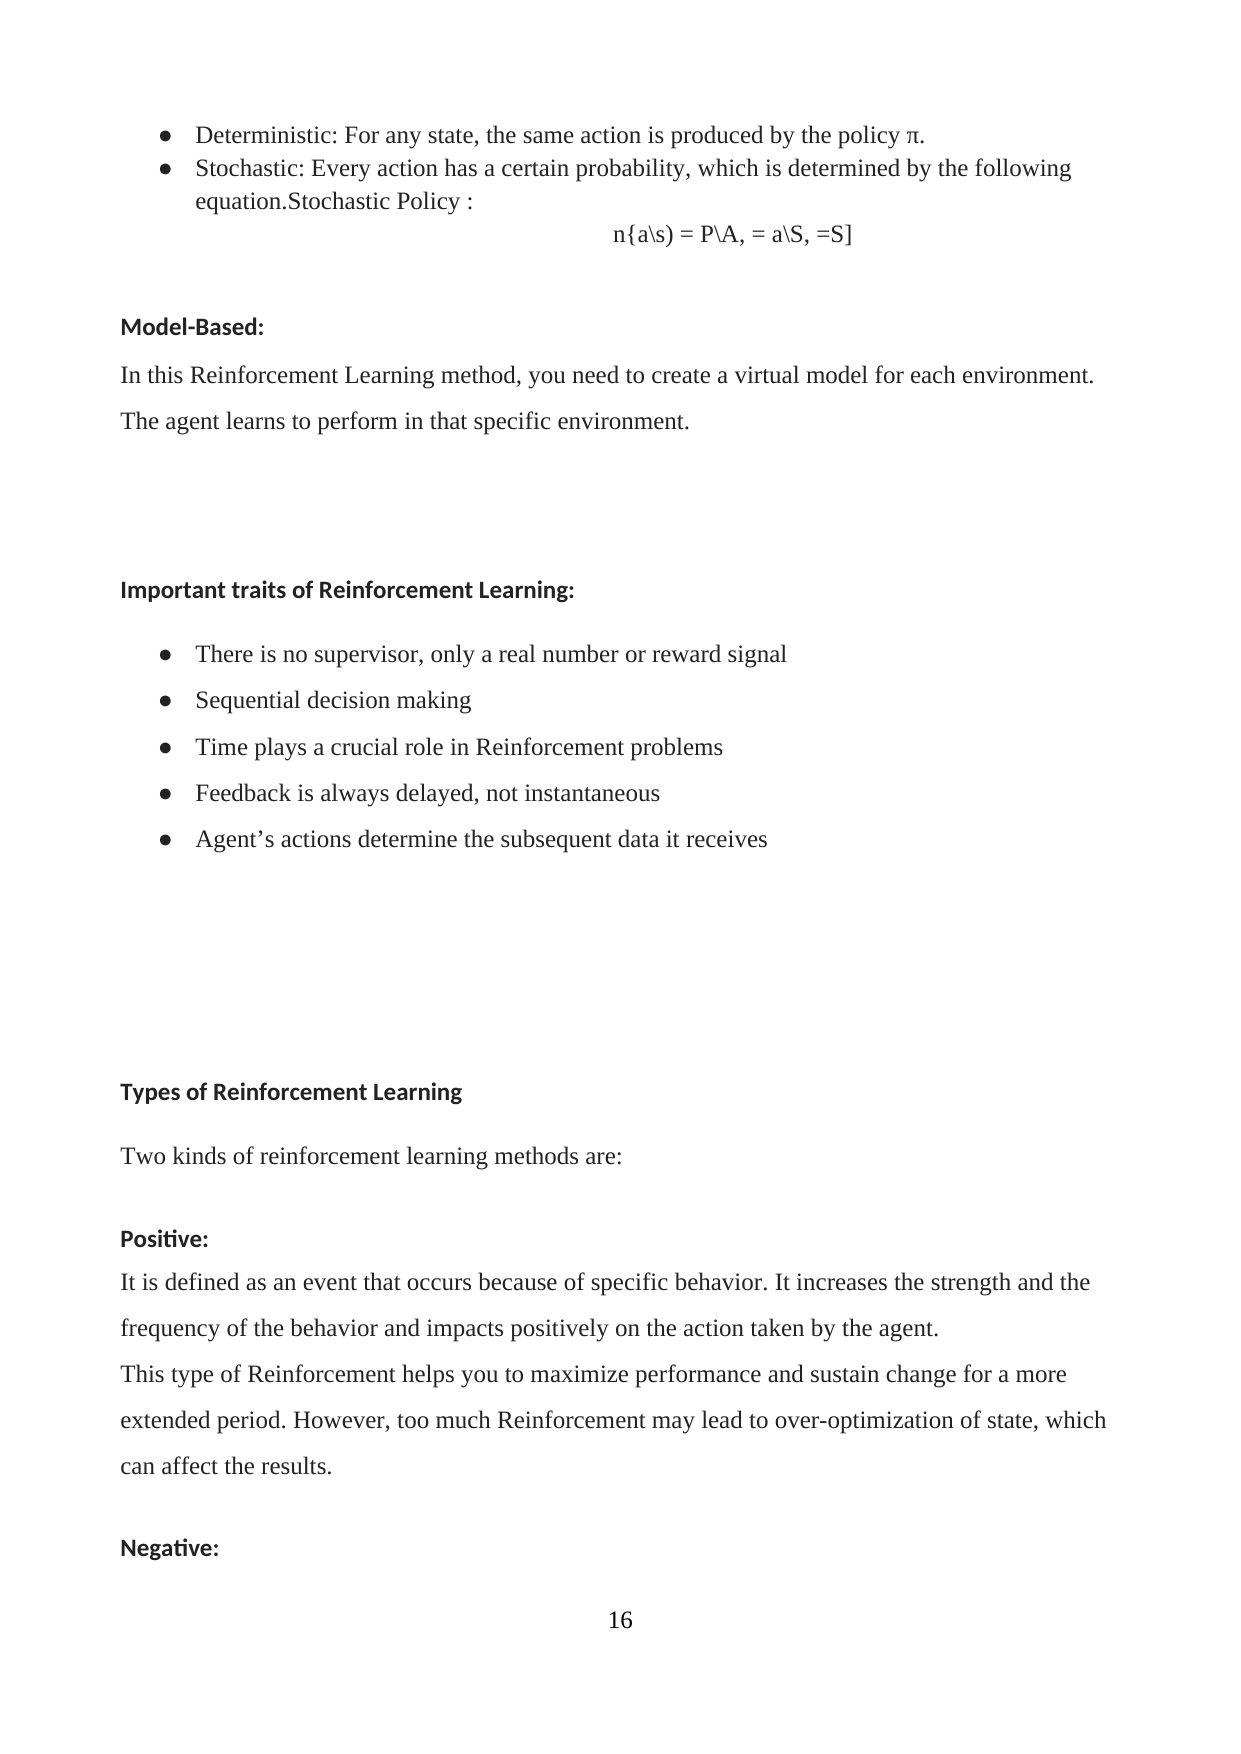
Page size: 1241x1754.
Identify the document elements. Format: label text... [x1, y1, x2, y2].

list Sequential decision making [158, 686, 1120, 714]
list Stochastic: Every action has a certain probability, which is determined by the following equation.Stochastic Policy : [158, 153, 1120, 215]
list Feedback is always delayed, not instantaneous [158, 778, 1120, 807]
subtitle Negative: [120, 1532, 1120, 1563]
subtitle Types of Reinforcement Learning [120, 1076, 1120, 1106]
text Two kinds of reinforcement learning methods are: [120, 1141, 1120, 1170]
list Agent’s actions determine the subsequent data it receives [158, 824, 1120, 853]
subtitle Model-Based: [120, 311, 1120, 342]
list Time plays a crucial role in Reinforcement problems [158, 732, 1120, 761]
subtitle Important traits of Reinforcement Learning: [120, 574, 1120, 604]
list Deterministic: For any state, the same action is produced by the policy π. [158, 120, 1120, 149]
list There is no supervisor, only a real number or reward signal [158, 639, 1120, 668]
text This type of Reinforcement helps you to maximize performance and sustain change for a more extended period. However, too much Reinforcement may lead to over-optimization of state, which can affect the results. [120, 1359, 1120, 1480]
text It is defined as an event that occurs because of specific behavior. It increases the strength and the frequency of the behavior and impacts positively on the action taken by the agent. [120, 1267, 1120, 1342]
text n{a\s) = P\A, = a\S, =S] [270, 219, 1120, 248]
text In this Reinforcement Learning method, you need to create a virtual model for each environment. The agent learns to perform in that specific environment. [120, 360, 1120, 435]
subtitle Positive: [120, 1223, 1120, 1253]
